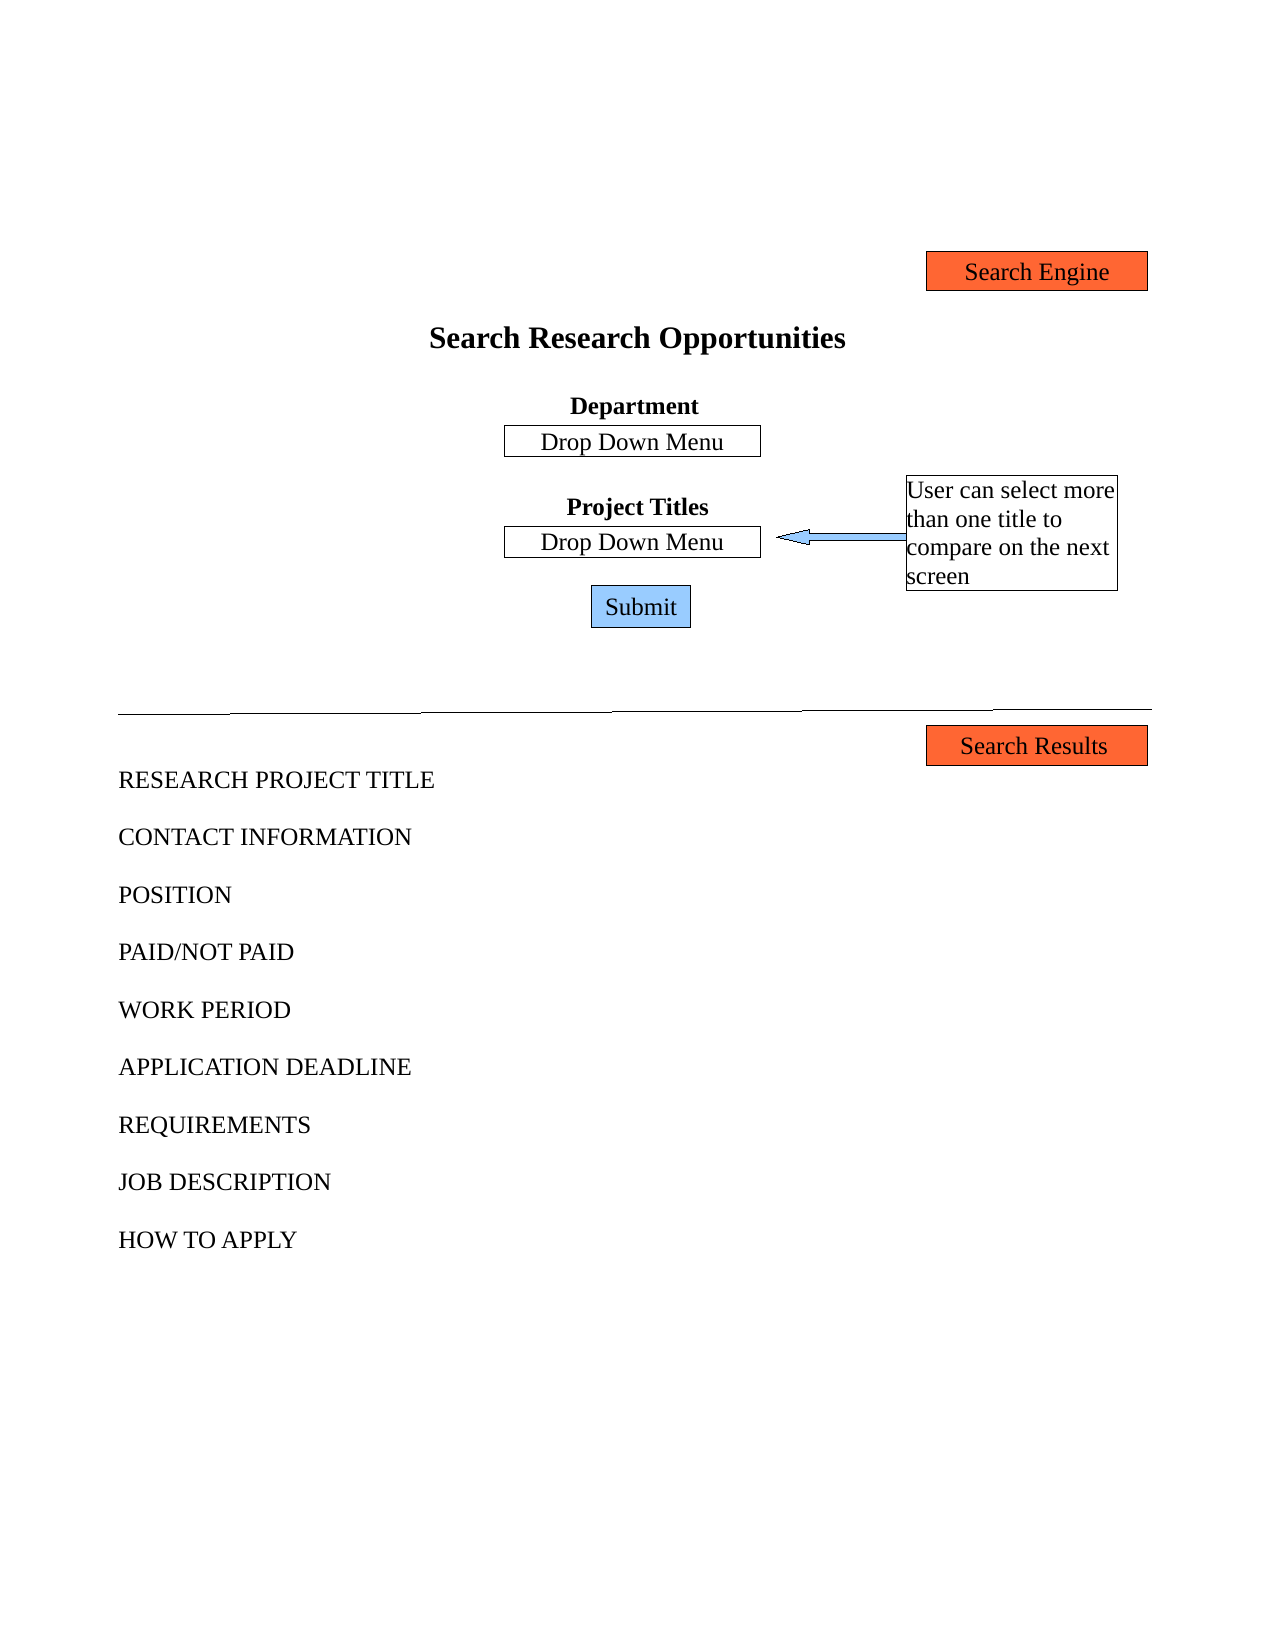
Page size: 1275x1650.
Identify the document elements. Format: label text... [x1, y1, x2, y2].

text PAID/NOT PAID [118, 937, 1157, 966]
text CONTACT INFORMATION [118, 822, 1157, 851]
text REQUIREMENTS [118, 1110, 1157, 1139]
text Project Titles [118, 492, 906, 521]
text Department [118, 391, 1157, 420]
text JOB DESCRIPTION [118, 1167, 1157, 1196]
text POSITION [118, 880, 1157, 909]
text Search Research Opportunities [118, 319, 1157, 355]
text Project Titles [1118, 492, 1157, 521]
text HOW TO APPLY [118, 1225, 1157, 1254]
text APPLICATION DEADLINE [118, 1052, 1157, 1081]
text Project Titles [907, 492, 1117, 521]
text WORK PERIOD [118, 995, 1157, 1024]
text RESEARCH PROJECT TITLE [118, 765, 1157, 794]
